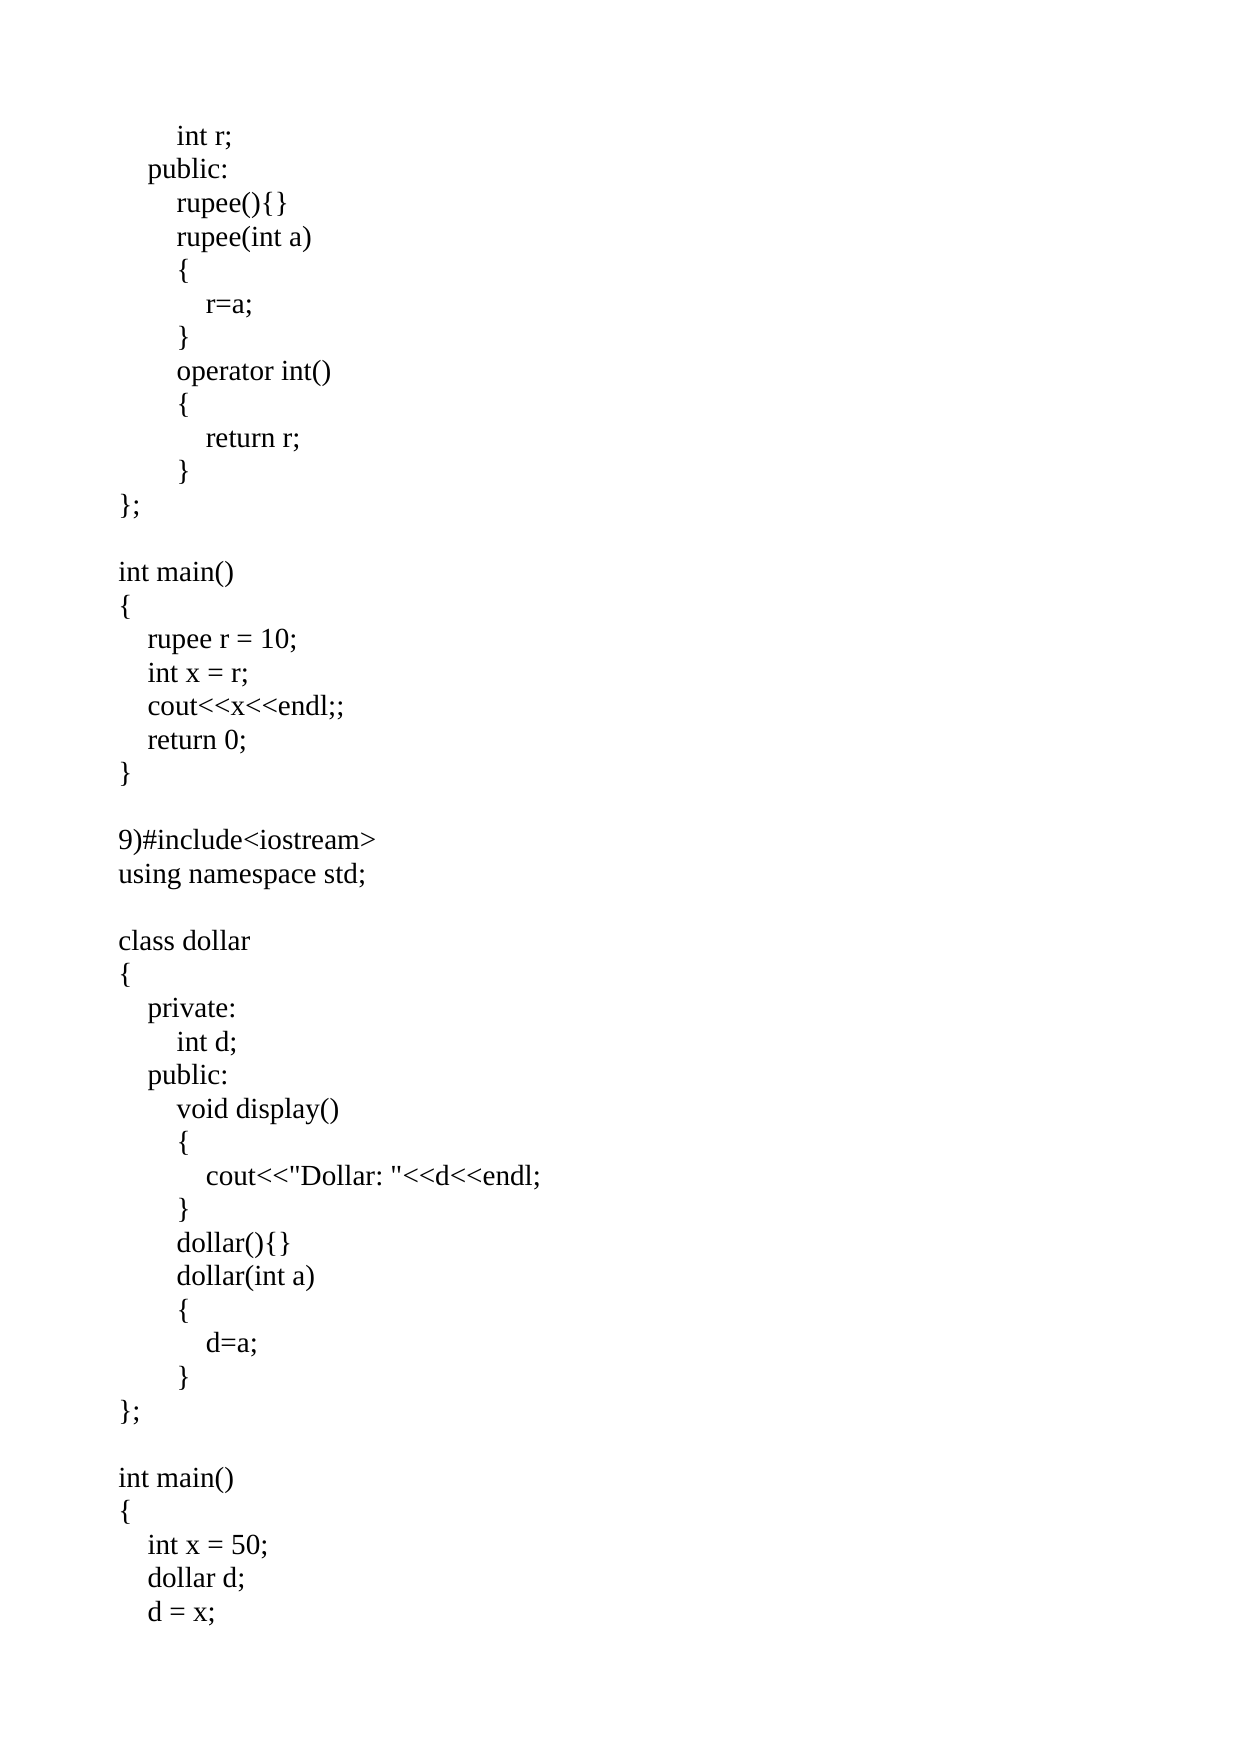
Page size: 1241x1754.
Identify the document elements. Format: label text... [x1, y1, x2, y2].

text operator int() [118, 353, 1122, 386]
text int main() [118, 554, 1122, 588]
text { [118, 1124, 1122, 1158]
text { [118, 1292, 1122, 1326]
text rupee(int a) [118, 219, 1122, 252]
text d = x; [118, 1594, 1122, 1627]
text rupee(){} [118, 185, 1122, 219]
text cout<<x<<endl;; [118, 688, 1122, 722]
text using namespace std; [118, 856, 1122, 889]
text } [118, 319, 1122, 353]
text { [118, 957, 1122, 990]
text r=a; [118, 286, 1122, 319]
text public: [118, 1057, 1122, 1091]
text } [118, 1359, 1122, 1393]
text int main() [118, 1460, 1122, 1493]
text void display() [118, 1091, 1122, 1124]
text return 0; [118, 722, 1122, 755]
text cout<<"Dollar: "<<d<<endl; [118, 1158, 1122, 1191]
text }; [118, 487, 1122, 521]
text dollar(){} [118, 1225, 1122, 1258]
text int r; [118, 118, 1122, 152]
text { [118, 588, 1122, 621]
text int d; [118, 1024, 1122, 1057]
text private: [118, 990, 1122, 1024]
text return r; [118, 420, 1122, 453]
text dollar d; [118, 1560, 1122, 1594]
text } [118, 1191, 1122, 1225]
text } [118, 755, 1122, 789]
text { [118, 252, 1122, 286]
text dollar(int a) [118, 1258, 1122, 1292]
text }; [118, 1393, 1122, 1426]
text rupee r = 10; [118, 621, 1122, 655]
text { [118, 386, 1122, 420]
text { [118, 1493, 1122, 1527]
text d=a; [118, 1326, 1122, 1359]
text class dollar [118, 923, 1122, 957]
text int x = r; [118, 655, 1122, 688]
text 9)#include<iostream> [118, 822, 1122, 856]
text } [118, 453, 1122, 487]
text public: [118, 152, 1122, 185]
text int x = 50; [118, 1527, 1122, 1560]
